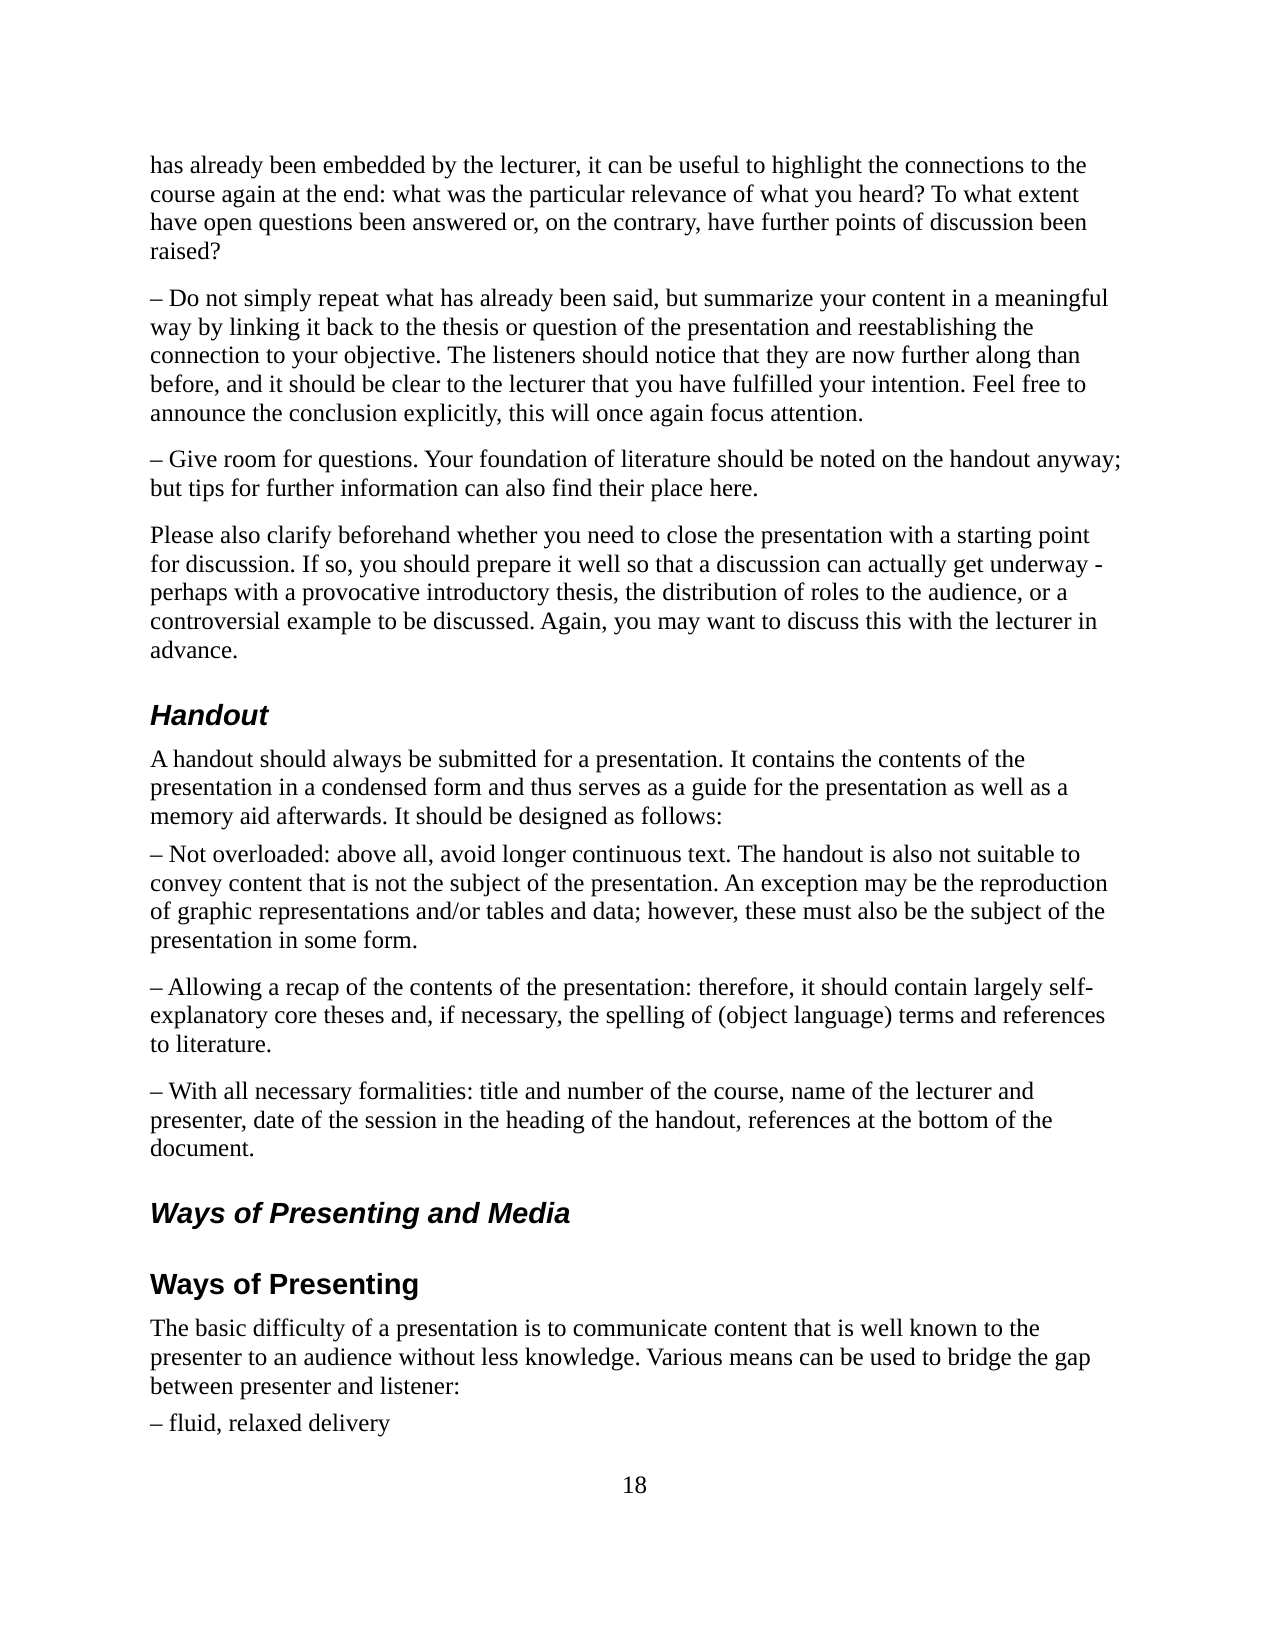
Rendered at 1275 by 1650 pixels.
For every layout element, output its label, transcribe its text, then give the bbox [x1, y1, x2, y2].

text – fluid, relaxed delivery [150, 1408, 1125, 1437]
text – With all necessary formalities: title and number of the course, name of the lecturer and presenter, date of the session in the heading of the handout, references at the bottom of the document. [150, 1076, 1125, 1162]
text A handout should always be submitted for a presentation. It contains the contents of the presentation in a condensed form and thus serves as a guide for the presentation as well as a memory aid afterwards. It should be designed as follows: [150, 744, 1125, 830]
text – Give room for questions. Your foundation of literature should be noted on the handout anyway; but tips for further information can also find their place here. [150, 444, 1125, 502]
subtitle Handout [150, 698, 1125, 731]
text The basic difficulty of a presentation is to communicate content that is well known to the presenter to an audience without less knowledge. Various means can be used to bridge the gap between presenter and listener: [150, 1313, 1125, 1399]
text has already been embedded by the lecturer, it can be useful to highlight the connections to the course again at the end: what was the particular relevance of what you heard? To what extent have open questions been answered or, on the contrary, have further points of discussion been raised? [150, 150, 1125, 265]
text Please also clarify beforehand whether you need to close the presentation with a starting point for discussion. If so, you should prepare it well so that a discussion can actually get underway - perhaps with a provocative introductory thesis, the distribution of roles to the audience, or a controversial example to be discussed. Again, you may want to discuss this with the lecturer in advance. [150, 520, 1125, 664]
subtitle Ways of Presenting [150, 1267, 1125, 1301]
text – Not overloaded: above all, avoid longer continuous text. The handout is also not suitable to convey content that is not the subject of the presentation. An exception may be the reproduction of graphic representations and/or tables and data; however, these must also be the subject of the presentation in some form. [150, 839, 1125, 954]
subtitle Ways of Presenting and Media [150, 1196, 1125, 1230]
text – Allowing a recap of the contents of the presentation: therefore, it should contain largely self-explanatory core theses and, if necessary, the spelling of (object language) terms and references to literature. [150, 972, 1125, 1058]
text – Do not simply repeat what has already been said, but summarize your content in a meaningful way by linking it back to the thesis or question of the presentation and reestablishing the connection to your objective. The listeners should notice that they are now further along than before, and it should be clear to the lecturer that you have fulfilled your intention. Feel free to announce the conclusion explicitly, this will once again focus attention. [150, 283, 1125, 427]
